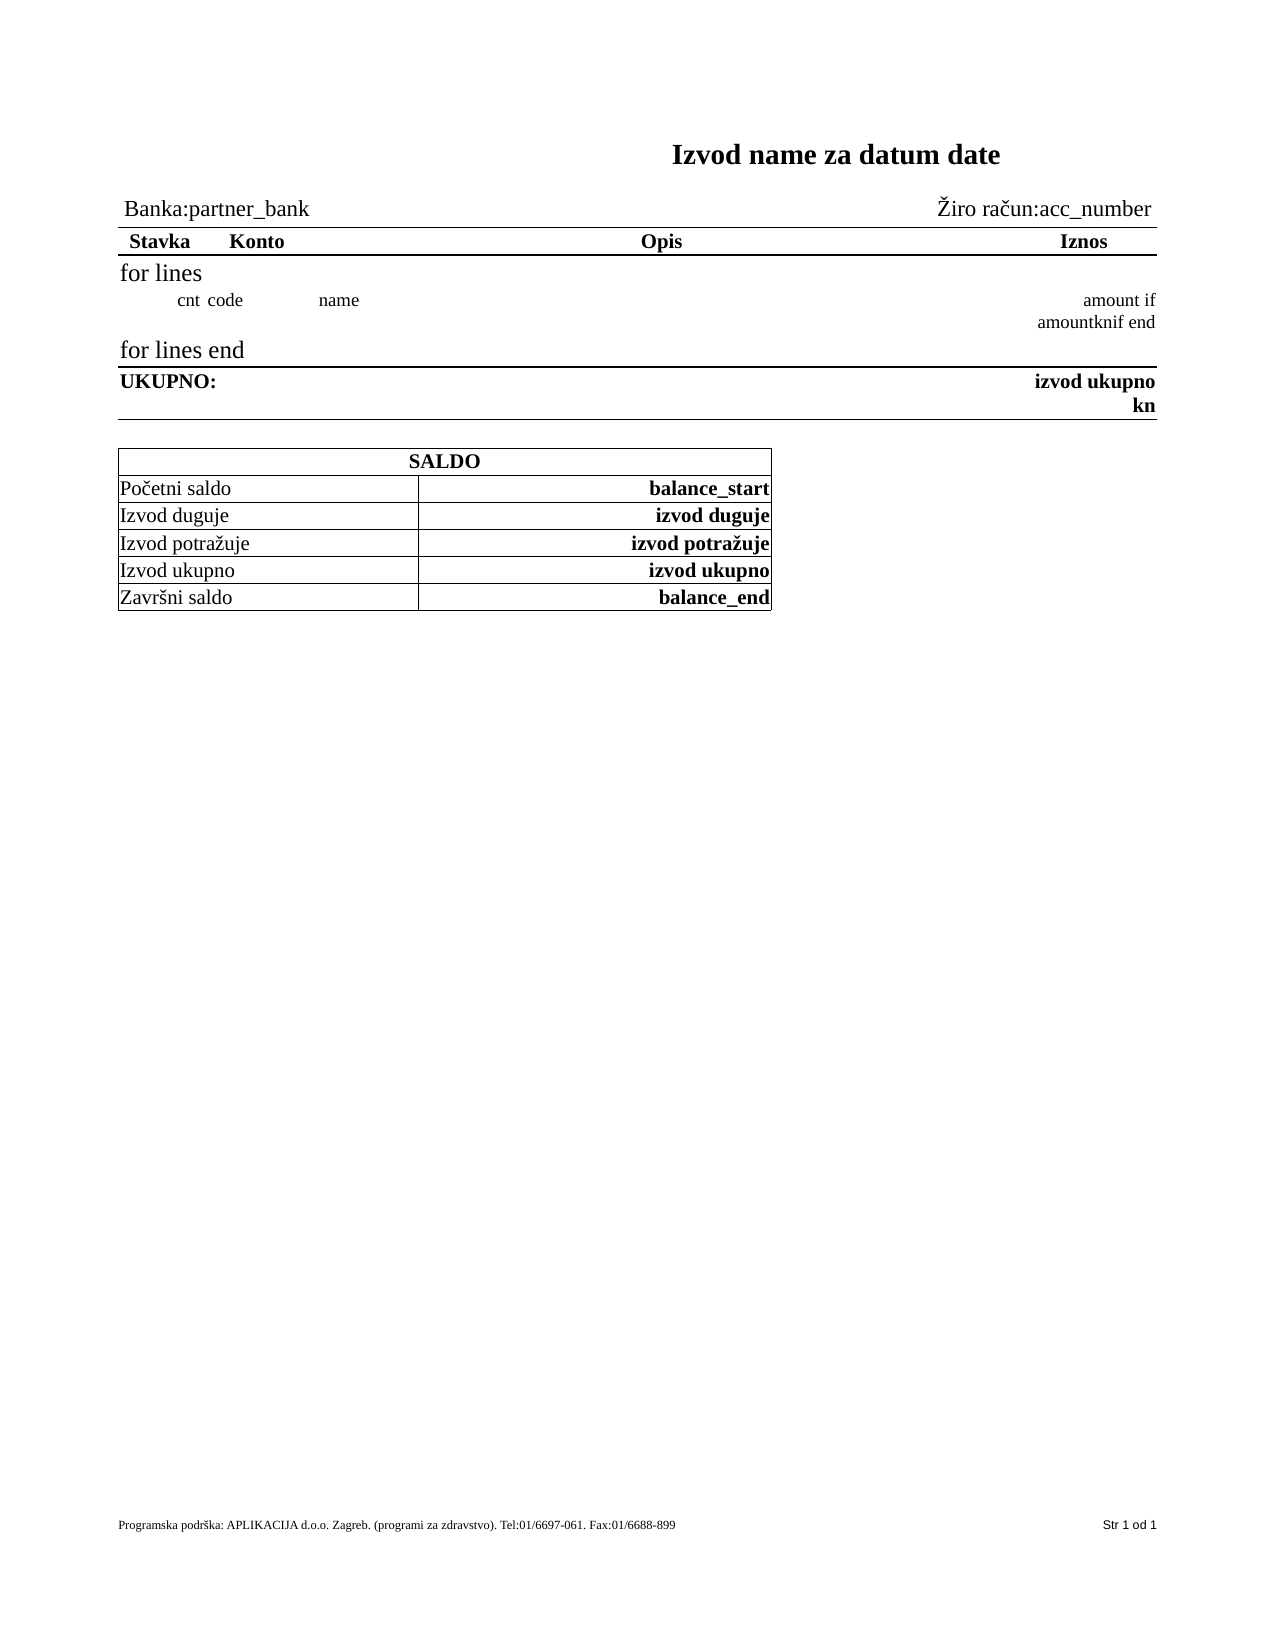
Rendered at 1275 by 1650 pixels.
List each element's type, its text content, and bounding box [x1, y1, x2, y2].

table_cell for lines [118, 256, 1157, 288]
table_cell balance_end [419, 584, 771, 610]
table_cell izvod potražuje [419, 530, 771, 556]
table_cell cnt [118, 288, 201, 334]
table_cell Banka:partner_bank [118, 189, 637, 227]
table_cell Opis [313, 228, 1010, 254]
table_cell Početni saldo [119, 476, 418, 502]
table_header SALDO [119, 449, 771, 475]
table_cell Stavka [118, 228, 201, 254]
table_header <setLang(o.company_id.partner_id.lang or 'hr_HR')>Izvod name za datum date [118, 118, 1157, 189]
table_cell for lines end [118, 334, 1157, 366]
table_cell Izvod ukupno [119, 557, 418, 583]
table_cell izvod ukupno [419, 557, 771, 583]
table_cell izvod duguje [419, 503, 771, 529]
table_cell Žiro račun:acc_number [638, 189, 1157, 227]
table_cell balance_start [419, 476, 771, 502]
table_cell name [313, 288, 1010, 334]
table_cell Konto [201, 228, 312, 254]
table_cell Izvod potražuje [119, 530, 418, 556]
table_cell code [201, 288, 312, 334]
table_cell izvod ukupno kn [1010, 368, 1157, 419]
table_cell Iznos [1010, 228, 1157, 254]
table_cell UKUPNO: [118, 368, 1010, 419]
table_cell Završni saldo [119, 584, 418, 610]
table_cell Izvod duguje [119, 503, 418, 529]
table_cell amount if amountknif end [1010, 288, 1157, 334]
